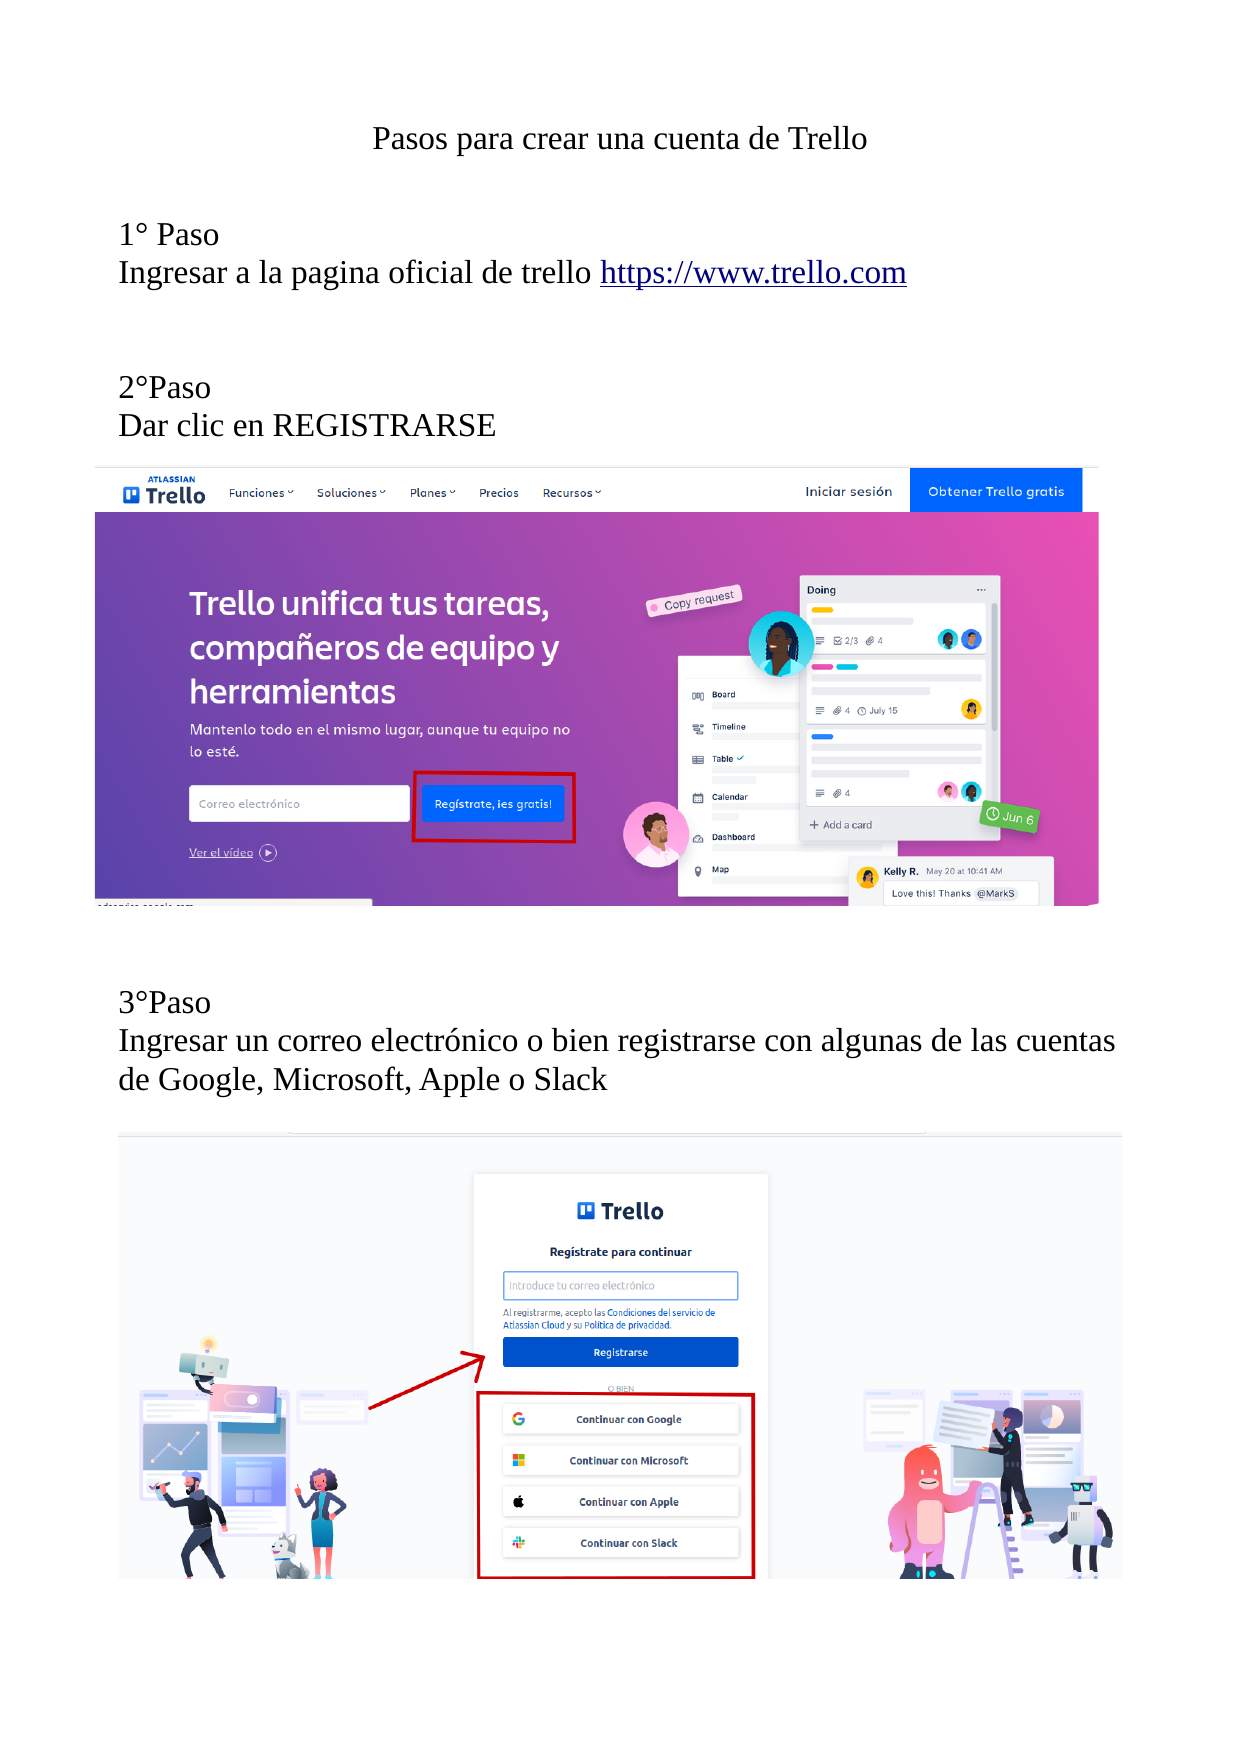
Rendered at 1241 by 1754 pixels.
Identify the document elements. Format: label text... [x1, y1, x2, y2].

text Dar clic en REGISTRARSE [118, 406, 1122, 444]
picture [118, 1132, 1123, 1579]
text Ingresar a la pagina oficial de trello https://www.trello.com [118, 252, 1122, 291]
text Ingresar un correo electrónico o bien registrarse con algunas de las cuentas de Google, Microsoft, Apple o Slack [118, 1021, 1122, 1097]
text 1° Paso [118, 214, 1122, 252]
text Pasos para crear una cuenta de Trello [118, 118, 1122, 156]
text 3°Paso [118, 982, 1122, 1021]
picture [94, 465, 1099, 906]
text 2°Paso [118, 367, 1122, 406]
